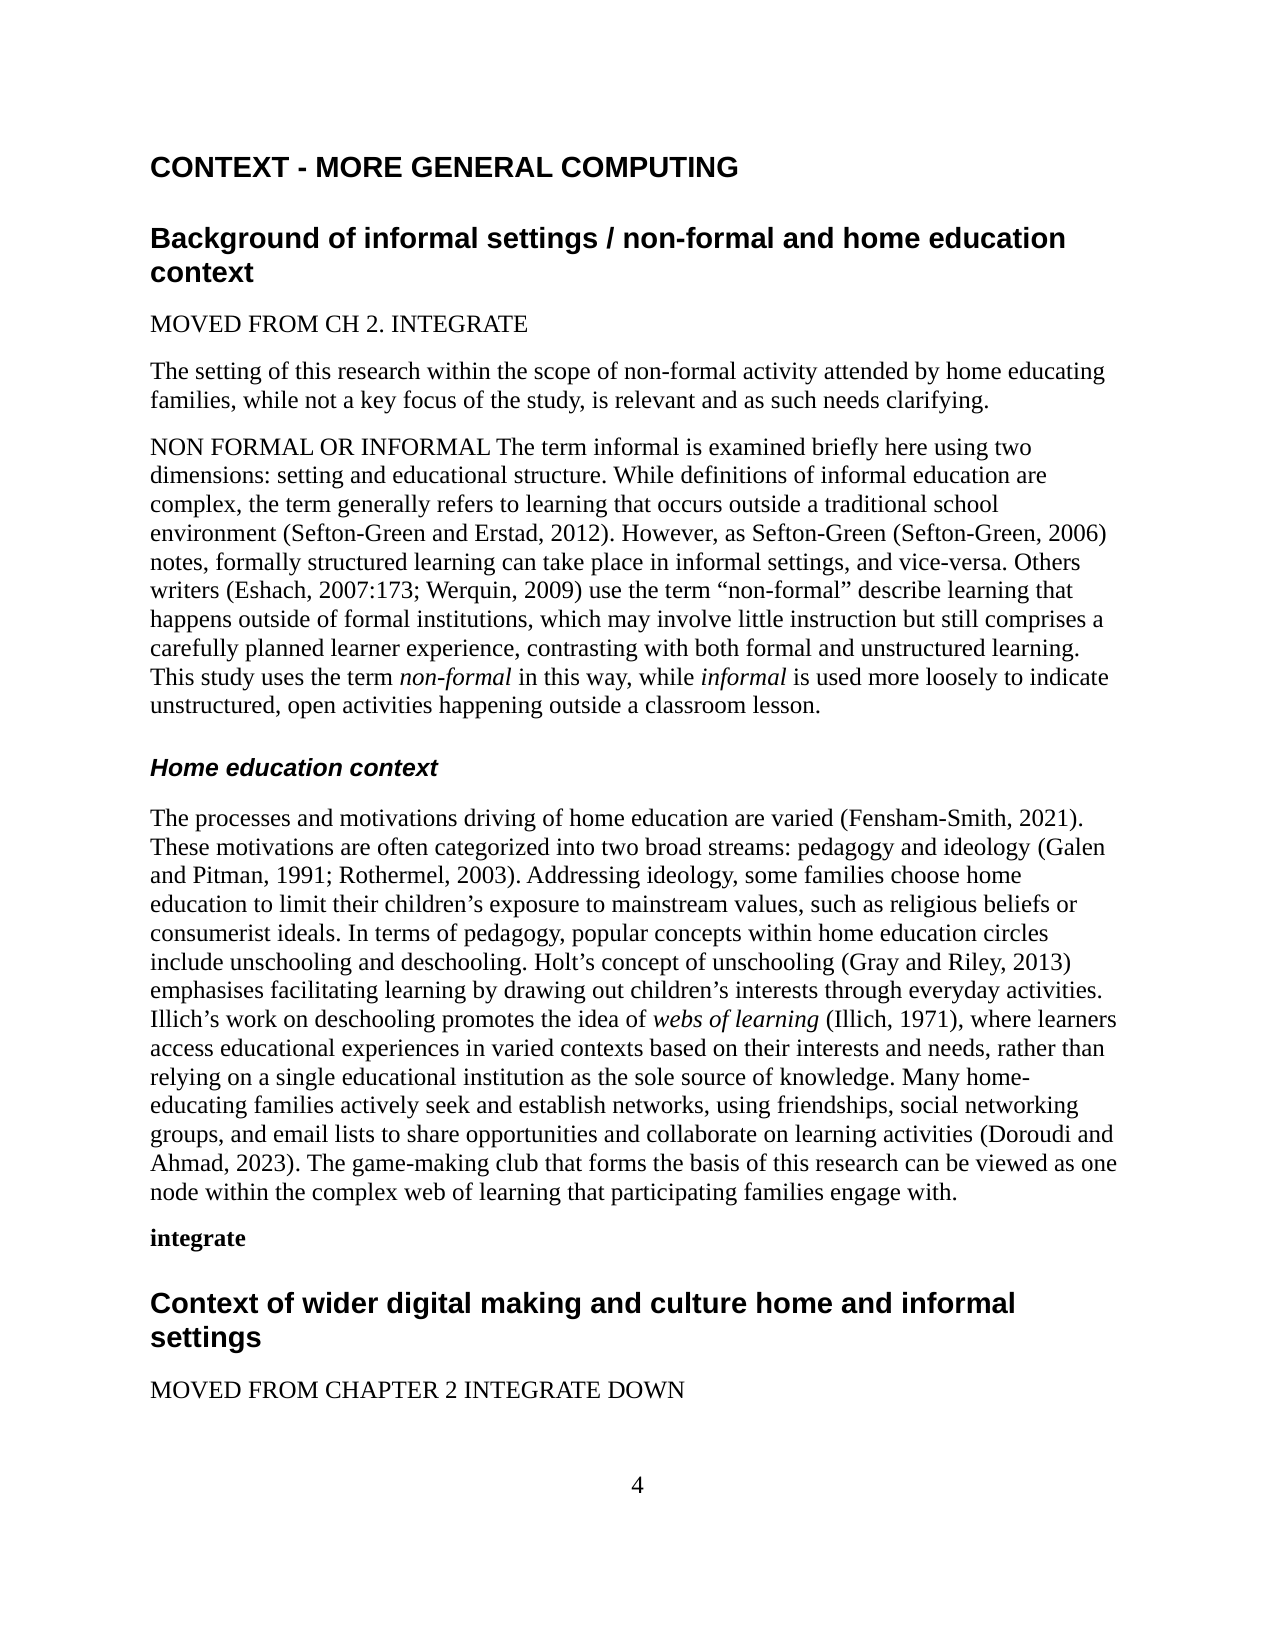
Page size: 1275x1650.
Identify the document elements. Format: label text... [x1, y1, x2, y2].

subtitle Background of informal settings / non-formal and home education context [150, 221, 1125, 288]
text MOVED FROM CHAPTER 2 INTEGRATE DOWN [150, 1375, 1125, 1403]
subtitle Context of wider digital making and culture home and informal settings [150, 1286, 1125, 1353]
subtitle Home education context [150, 753, 1125, 782]
text MOVED FROM CH 2. INTEGRATE [150, 309, 1125, 338]
text The processes and motivations driving of home education are varied (Fensham-Smith, 2021). These motivations are often categorized into two broad streams: pedagogy and ideology (Galen and Pitman, 1991; Rothermel, 2003). Addressing ideology, some families choose home education to limit their children’s exposure to mainstream values, such as religious beliefs or consumerist ideals. In terms of pedagogy, popular concepts within home education circles include unschooling and deschooling. Holt’s concept of unschooling (Gray and Riley, 2013) emphasises facilitating learning by drawing out children’s interests through everyday activities. Illich’s work on deschooling promotes the idea of webs of learning (Illich, 1971), where learners access educational experiences in varied contexts based on their interests and needs, rather than relying on a single educational institution as the sole source of knowledge. Many home-educating families actively seek and establish networks, using friendships, social networking groups, and email lists to share opportunities and collaborate on learning activities (Doroudi and Ahmad, 2023). The game-making club that forms the basis of this research can be viewed as one node within the complex web of learning that participating families engage with. [150, 803, 1125, 1206]
text The setting of this research within the scope of non-formal activity attended by home educating families, while not a key focus of the study, is relevant and as such needs clarifying. [150, 356, 1125, 414]
subtitle CONTEXT - MORE GENERAL COMPUTING [150, 150, 1125, 183]
text integrate [150, 1223, 1125, 1252]
text NON FORMAL OR INFORMAL The term informal is examined briefly here using two dimensions: setting and educational structure. While definitions of informal education are complex, the term generally refers to learning that occurs outside a traditional school environment (Sefton-Green and Erstad, 2012). However, as Sefton-Green (Sefton-Green, 2006) notes, formally structured learning can take place in informal settings, and vice-versa. Others writers (Eshach, 2007:173; Werquin, 2009) use the term “non-formal” describe learning that happens outside of formal institutions, which may involve little instruction but still comprises a carefully planned learner experience, contrasting with both formal and unstructured learning. This study uses the term non-formal in this way, while informal is used more loosely to indicate unstructured, open activities happening outside a classroom lesson. [150, 432, 1125, 719]
